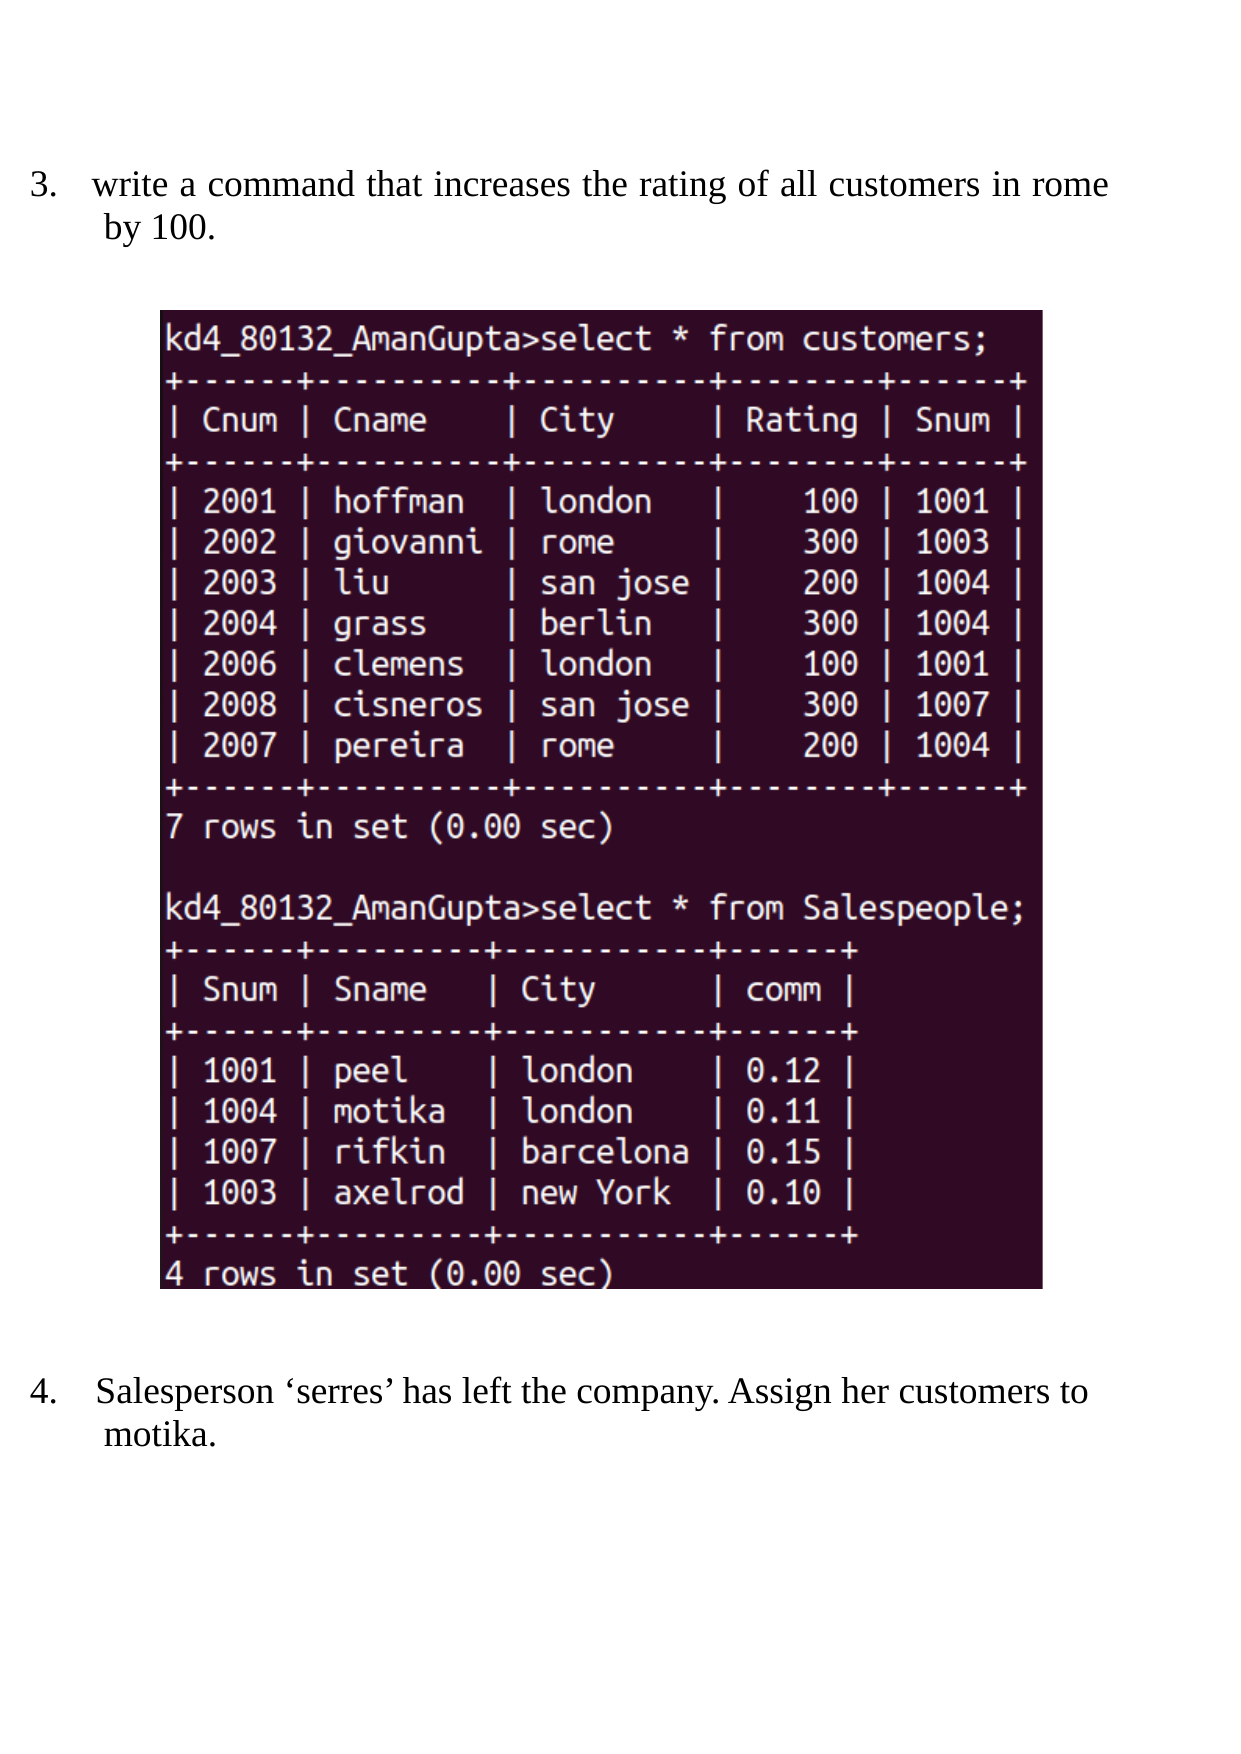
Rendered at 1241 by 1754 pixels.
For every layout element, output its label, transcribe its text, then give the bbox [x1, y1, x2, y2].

picture [160, 310, 1043, 1289]
text 3. write a command that increases the rating of all customers in rome by 100. [29, 161, 1122, 247]
text motika. [29, 1412, 1122, 1455]
text 4. Salesperson ‘serres’ has left the company. Assign her customers to [29, 1369, 1122, 1412]
